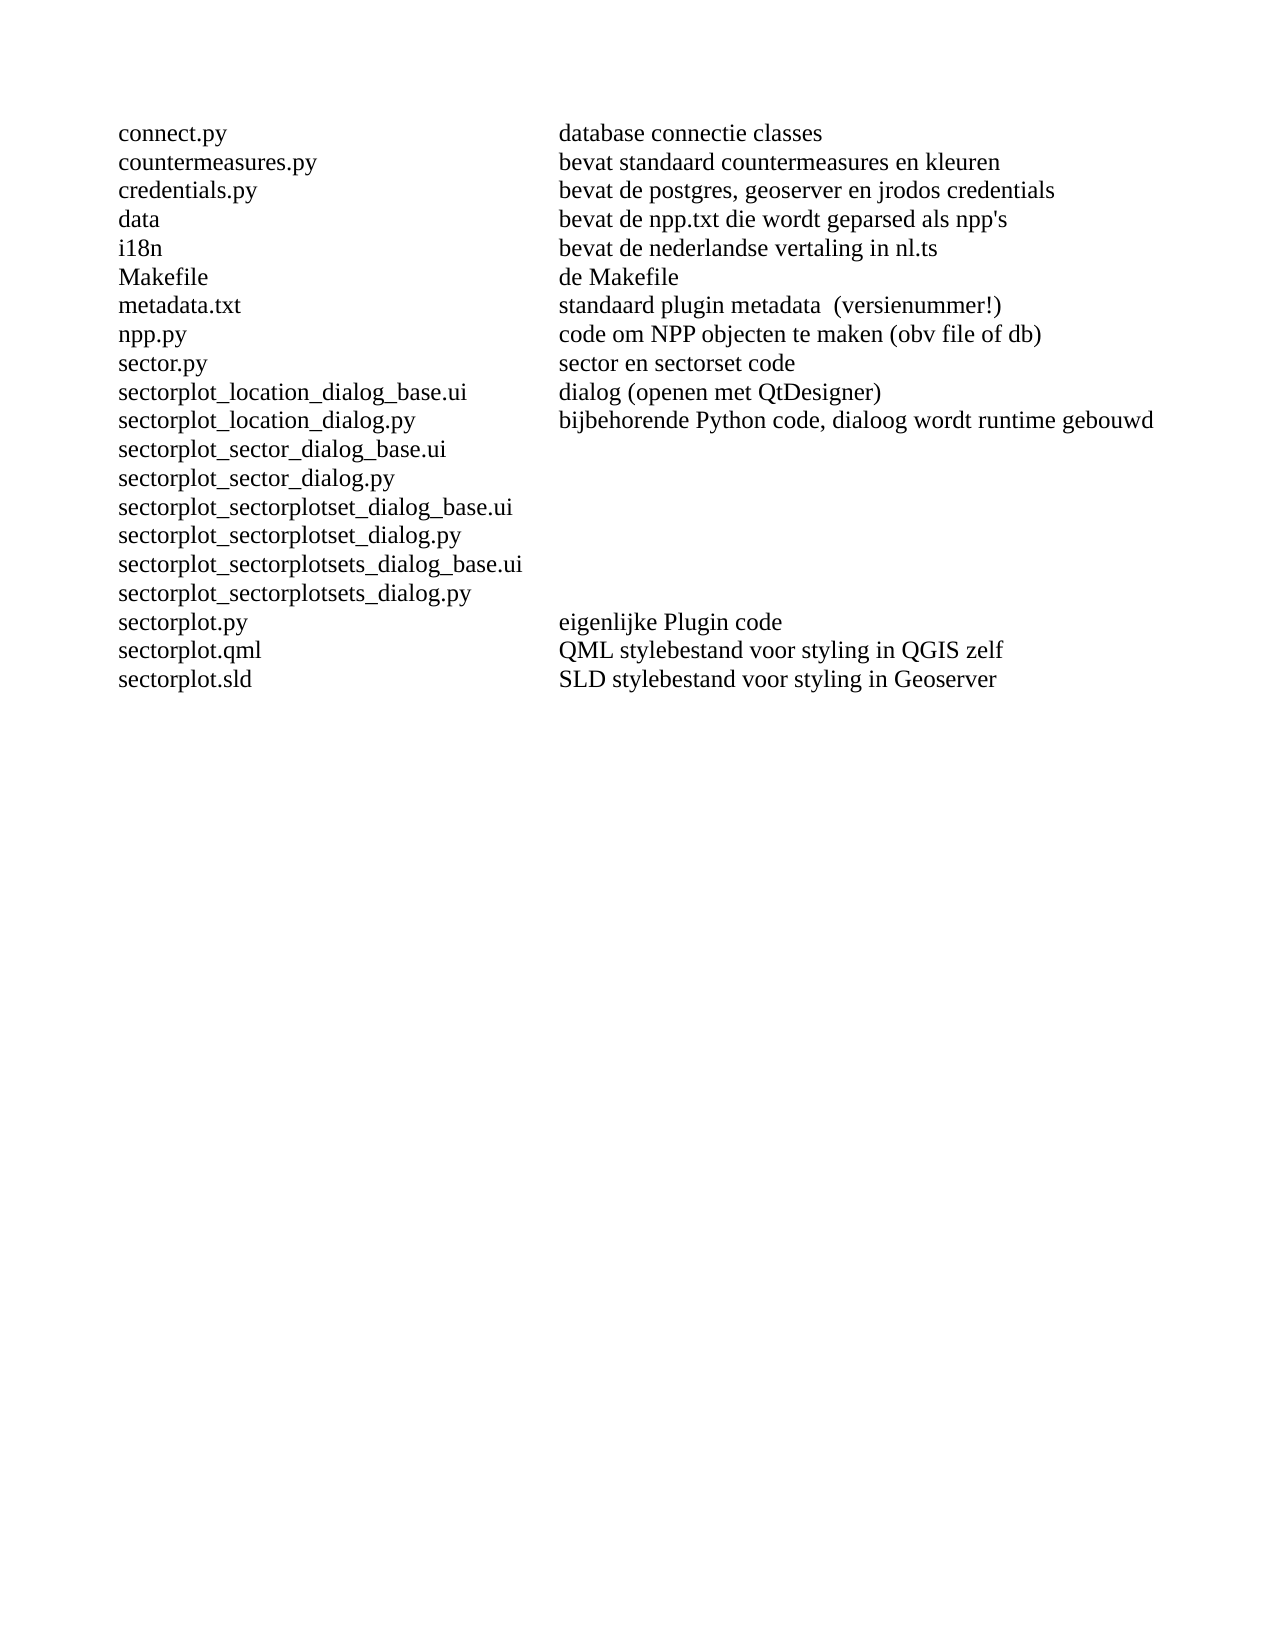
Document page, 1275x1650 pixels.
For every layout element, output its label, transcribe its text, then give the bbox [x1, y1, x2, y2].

text sectorplot.py eigenlijke Plugin code [118, 607, 1157, 636]
text i18n bevat de nederlandse vertaling in nl.ts [118, 233, 1157, 262]
text countermeasures.py bevat standaard countermeasures en kleuren [118, 147, 1157, 176]
text sectorplot_sectorplotset_dialog_base.ui [118, 492, 1157, 521]
text sectorplot_sectorplotset_dialog.py [118, 521, 1157, 549]
text sectorplot_sectorplotsets_dialog.py [118, 578, 1157, 607]
text credentials.py bevat de postgres, geoserver en jrodos credentials [118, 176, 1157, 204]
text sectorplot_location_dialog.py bijbehorende Python code, dialoog wordt runtime gebouwd [118, 406, 1157, 434]
text connect.py database connectie classes [118, 118, 1157, 147]
text Makefile de Makefile [118, 262, 1157, 291]
text sectorplot.sld SLD stylebestand voor styling in Geoserver [118, 664, 1157, 693]
text metadata.txt standaard plugin metadata (versienummer!) [118, 291, 1157, 319]
text sectorplot_location_dialog_base.ui dialog (openen met QtDesigner) [118, 377, 1157, 406]
text data bevat de npp.txt die wordt geparsed als npp's [118, 204, 1157, 233]
text sectorplot_sector_dialog.py [118, 463, 1157, 492]
text sector.py sector en sectorset code [118, 348, 1157, 377]
text npp.py code om NPP objecten te maken (obv file of db) [118, 319, 1157, 348]
text sectorplot_sectorplotsets_dialog_base.ui [118, 549, 1157, 578]
text sectorplot.qml QML stylebestand voor styling in QGIS zelf [118, 636, 1157, 664]
text sectorplot_sector_dialog_base.ui [118, 434, 1157, 463]
